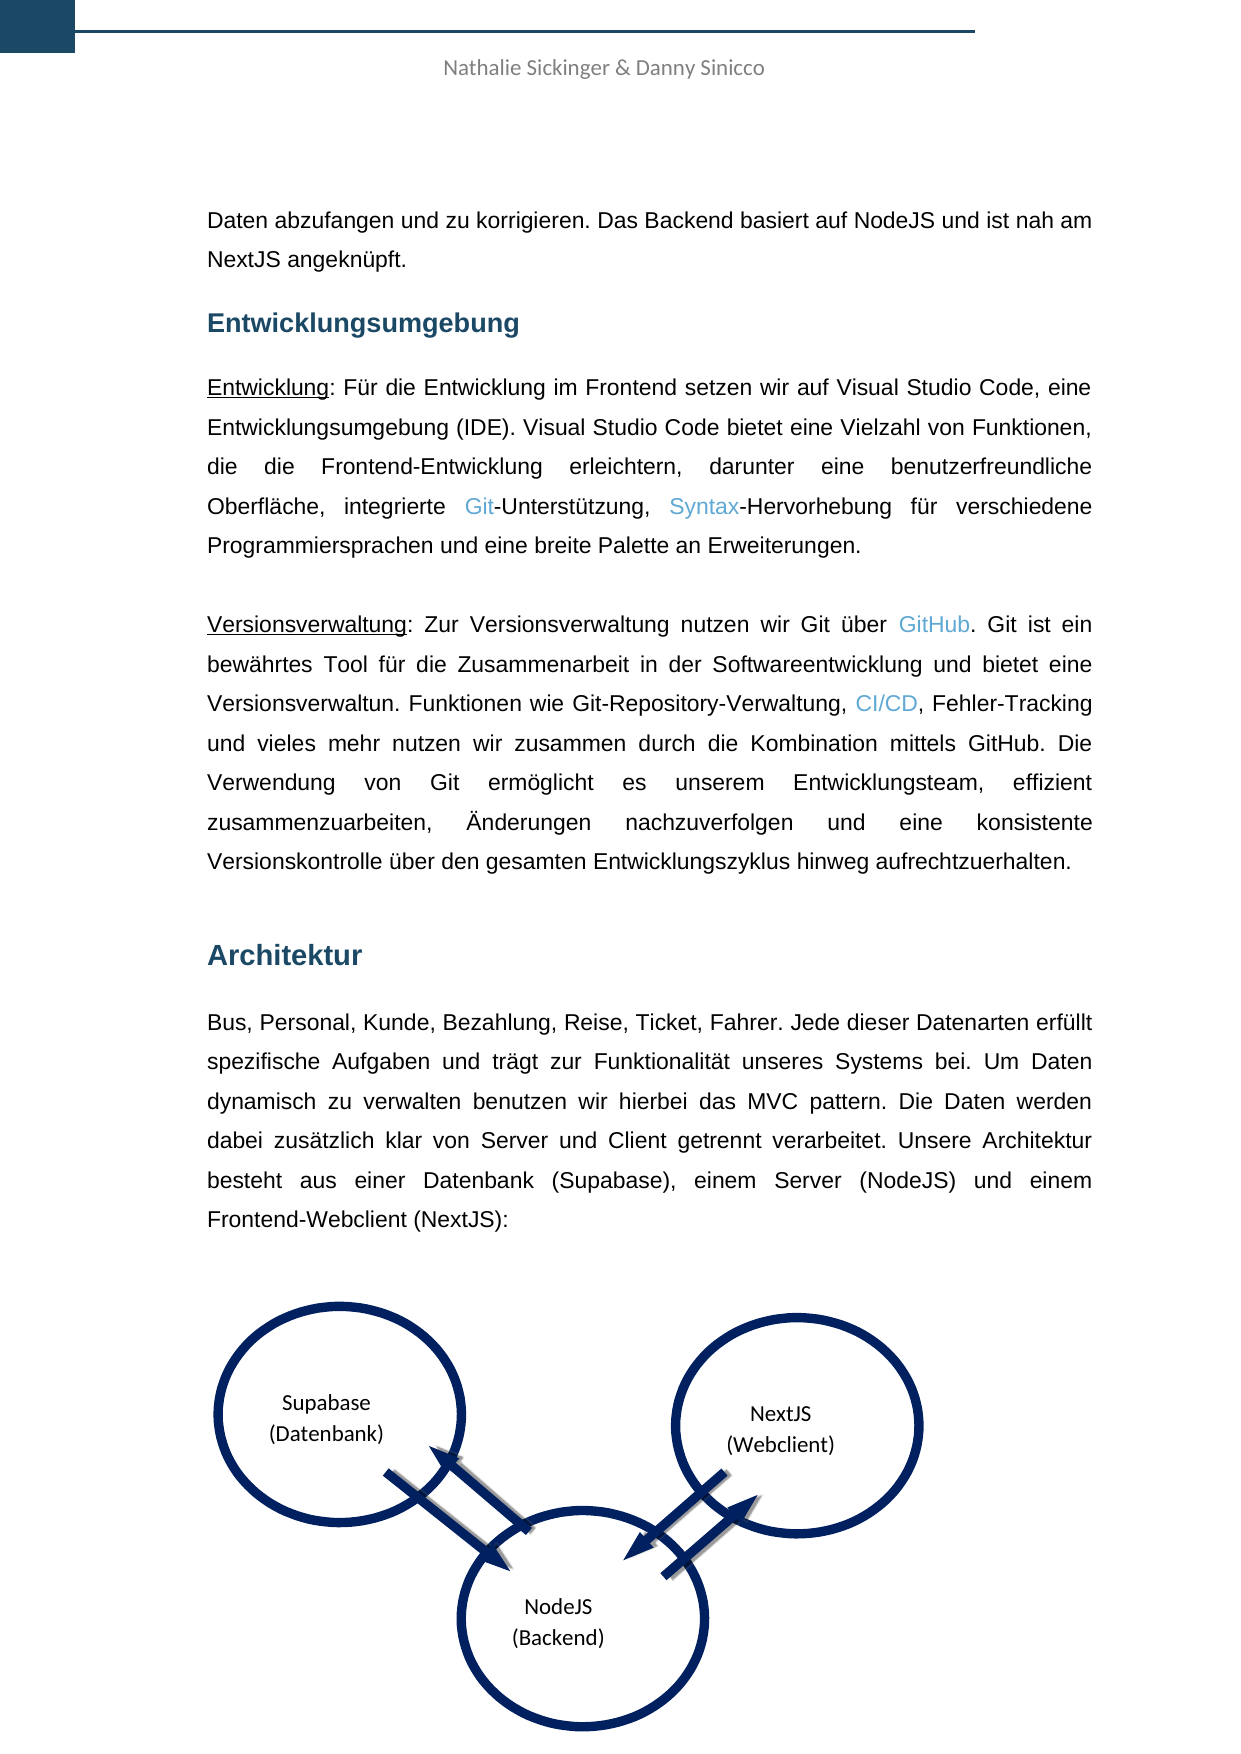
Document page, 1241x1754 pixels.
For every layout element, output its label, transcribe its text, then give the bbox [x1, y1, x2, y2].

text Entwicklung: Für die Entwicklung im Frontend setzen wir auf Visual Studio Code, eine Entwicklungsumgebung (IDE). Visual Studio Code bietet eine Vielzahl von Funktionen, die die Frontend-Entwicklung erleichtern, darunter eine benutzerfreundliche Oberfläche, integrierte Git-Unterstützung, Syntax-Hervorhebung für verschiedene Programmiersprachen und eine breite Palette an Erweiterungen. [207, 374, 1092, 558]
text Bus, Personal, Kunde, Bezahlung, Reise, Ticket, Fahrer. Jede dieser Datenarten erfüllt spezifische Aufgaben und trägt zur Funktionalität unseres Systems bei. Um Daten dynamisch zu verwalten benutzen wir hierbei das MVC pattern. Die Daten werden dabei zusätzlich klar von Server und Client getrennt verarbeitet. Unsere Architektur besteht aus einer Datenbank (Supabase), einem Server (NodeJS) und einem Frontend-Webclient (NextJS): [207, 1009, 1092, 1232]
text Daten abzufangen und zu korrigieren. Das Backend basiert auf NodeJS und ist nah am NextJS angeknüpft. [207, 207, 1092, 273]
subtitle Architektur [207, 937, 1092, 971]
subtitle Entwicklungsumgebung [207, 307, 1092, 338]
text Versionsverwaltung: Zur Versionsverwaltung nutzen wir Git über GitHub. Git ist ein bewährtes Tool für die Zusammenarbeit in der Softwareentwicklung und bietet eine Versionsverwaltun. Funktionen wie Git-Repository-Verwaltung, CI/CD, Fehler-Tracking und vieles mehr nutzen wir zusammen durch die Kombination mittels GitHub. Die Verwendung von Git ermöglicht es unserem Entwicklungsteam, effizient zusammenzuarbeiten, Änderungen nachzuverfolgen und eine konsistente Versionskontrolle über den gesamten Entwicklungszyklus hinweg aufrechtzuerhalten. [207, 611, 1092, 874]
